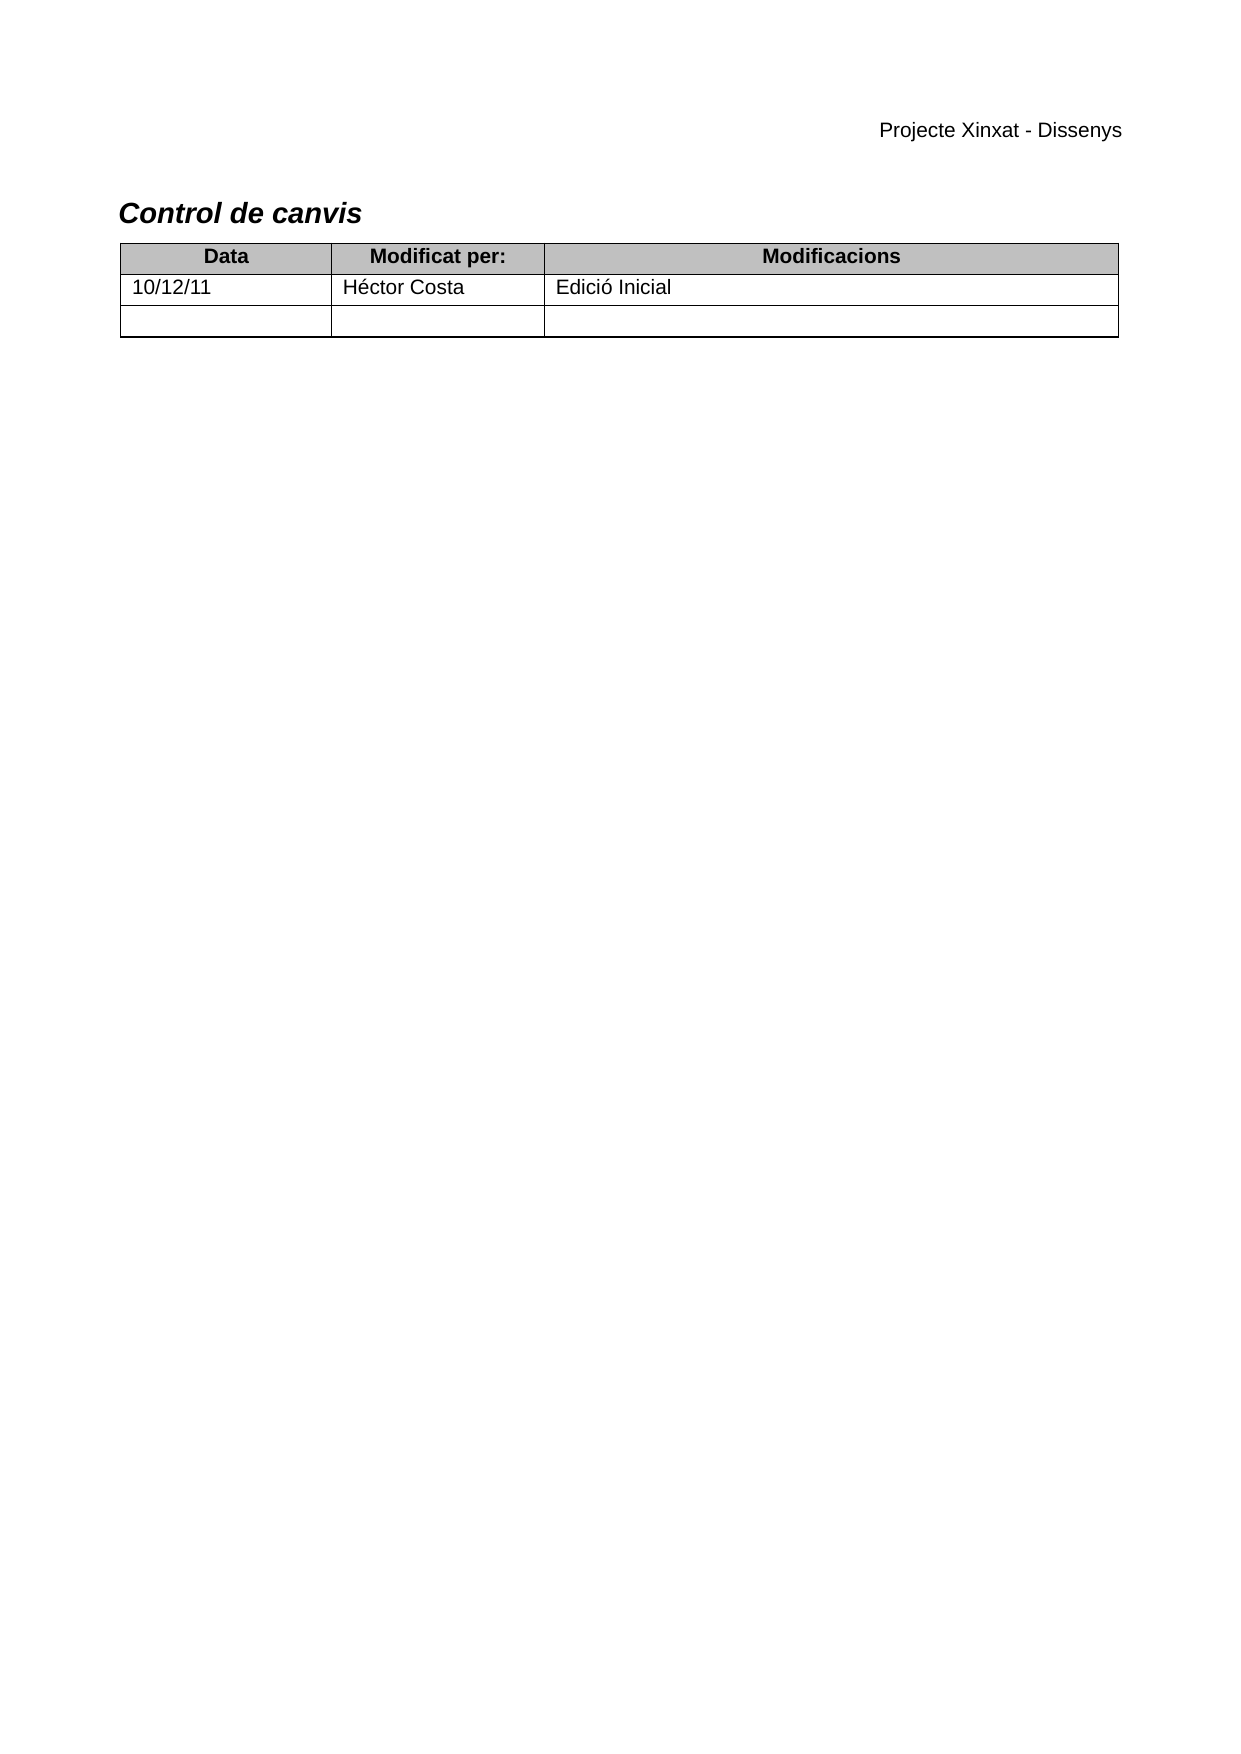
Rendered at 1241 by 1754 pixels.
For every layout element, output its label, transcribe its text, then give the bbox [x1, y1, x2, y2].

table_cell Edició Inicial [545, 275, 1118, 305]
table_cell [332, 306, 544, 336]
table_header Data [121, 244, 331, 274]
table_cell [545, 306, 1118, 336]
table_cell 12/10/11 [121, 275, 331, 305]
table_header Modificat per: [332, 244, 544, 274]
table_header Modificacions [545, 244, 1118, 274]
table_cell Héctor Costa [332, 275, 544, 305]
subtitle Control de canvis [118, 197, 1122, 230]
table_cell [121, 306, 331, 336]
